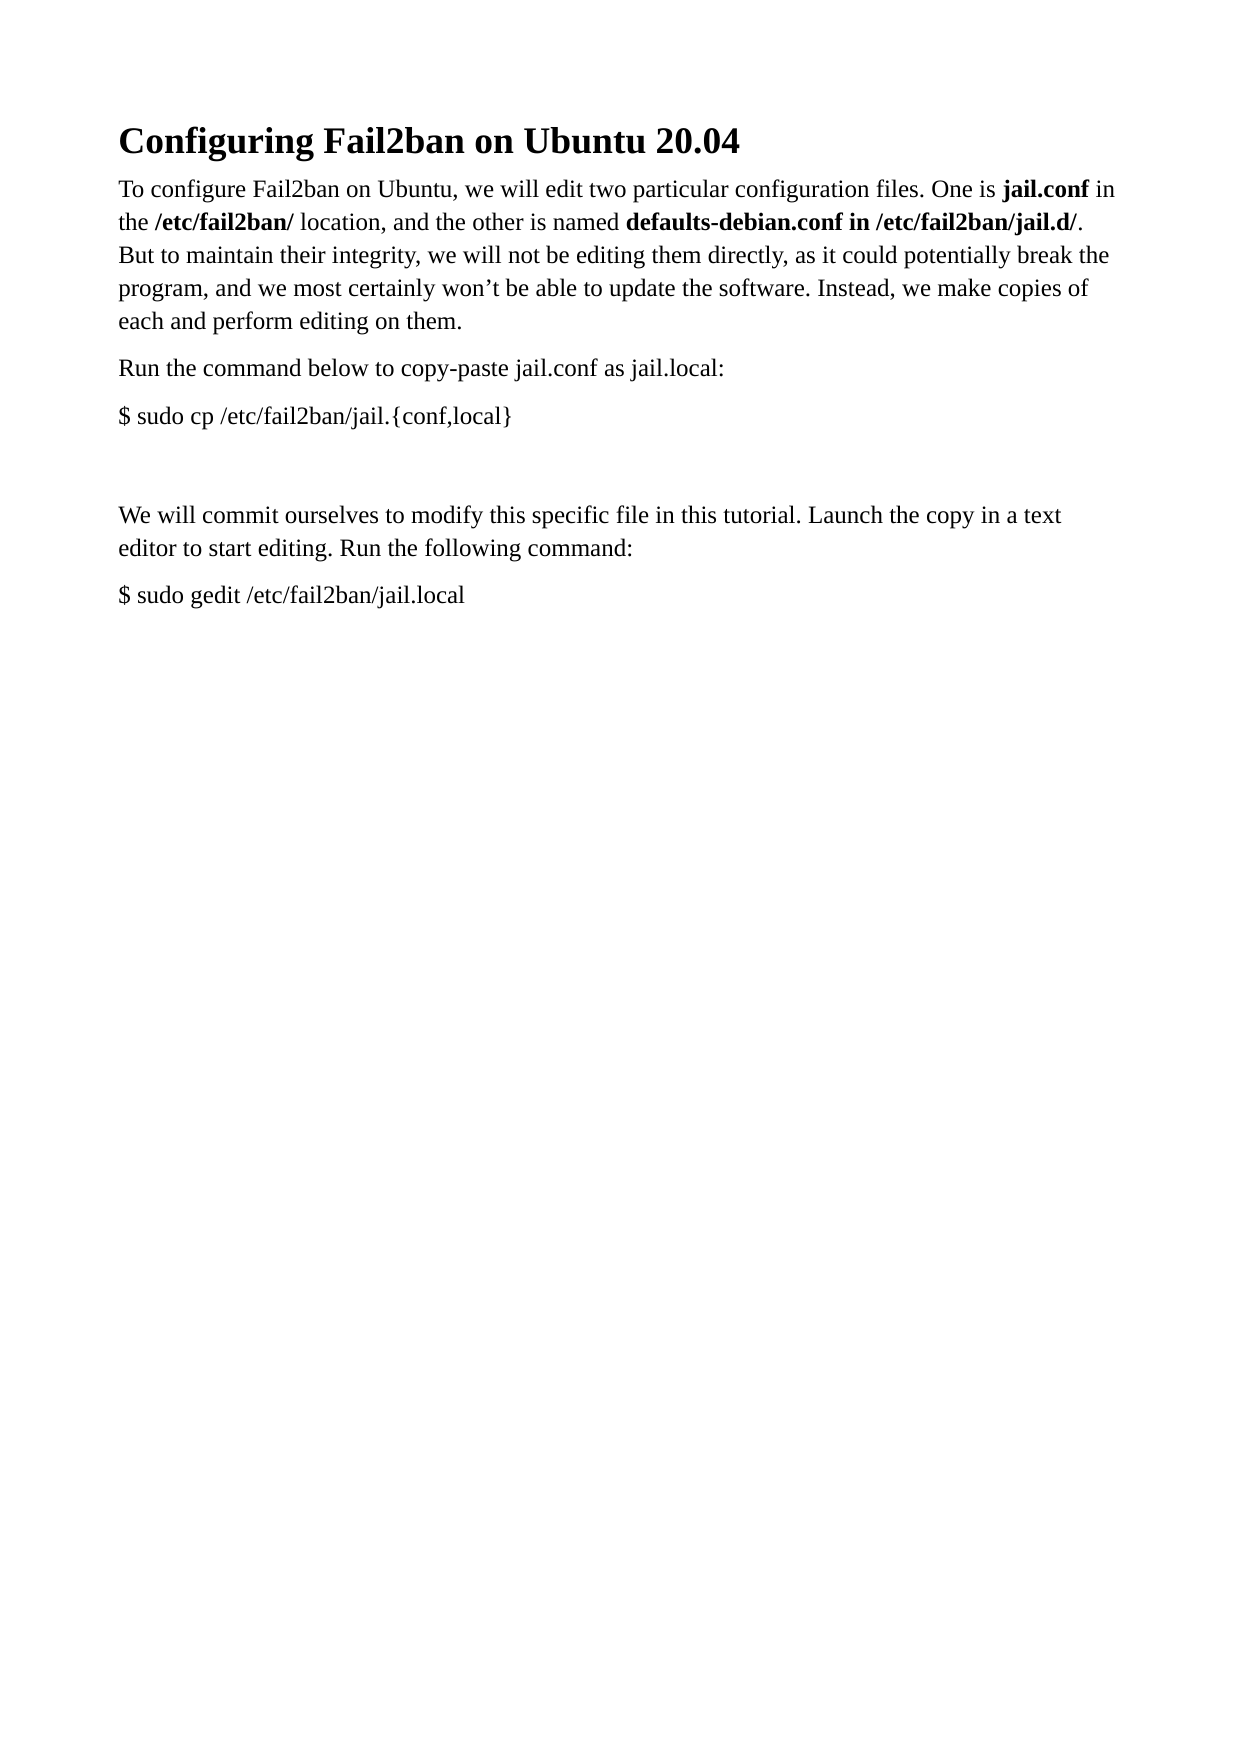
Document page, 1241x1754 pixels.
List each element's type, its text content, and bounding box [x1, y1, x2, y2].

text To configure Fail2ban on Ubuntu, we will edit two particular configuration files. One is jail.conf in the /etc/fail2ban/ location, and the other is named defaults-debian.conf in /etc/fail2ban/jail.d/. But to maintain their integrity, we will not be editing them directly, as it could potentially break the program, and we most certainly won’t be able to update the software. Instead, we make copies of each and perform editing on them. [118, 174, 1122, 334]
text Run the command below to copy-paste jail.conf as jail.local: [118, 353, 1122, 382]
text $ sudo cp /etc/fail2ban/jail.{conf,local} [118, 401, 1122, 430]
text We will commit ourselves to modify this specific file in this tutorial. Launch the copy in a text editor to start editing. Run the following command: [118, 449, 1122, 562]
text $ sudo gedit /etc/fail2ban/jail.local [118, 580, 1122, 609]
subtitle Configuring Fail2ban on Ubuntu 20.04 [118, 118, 1122, 161]
